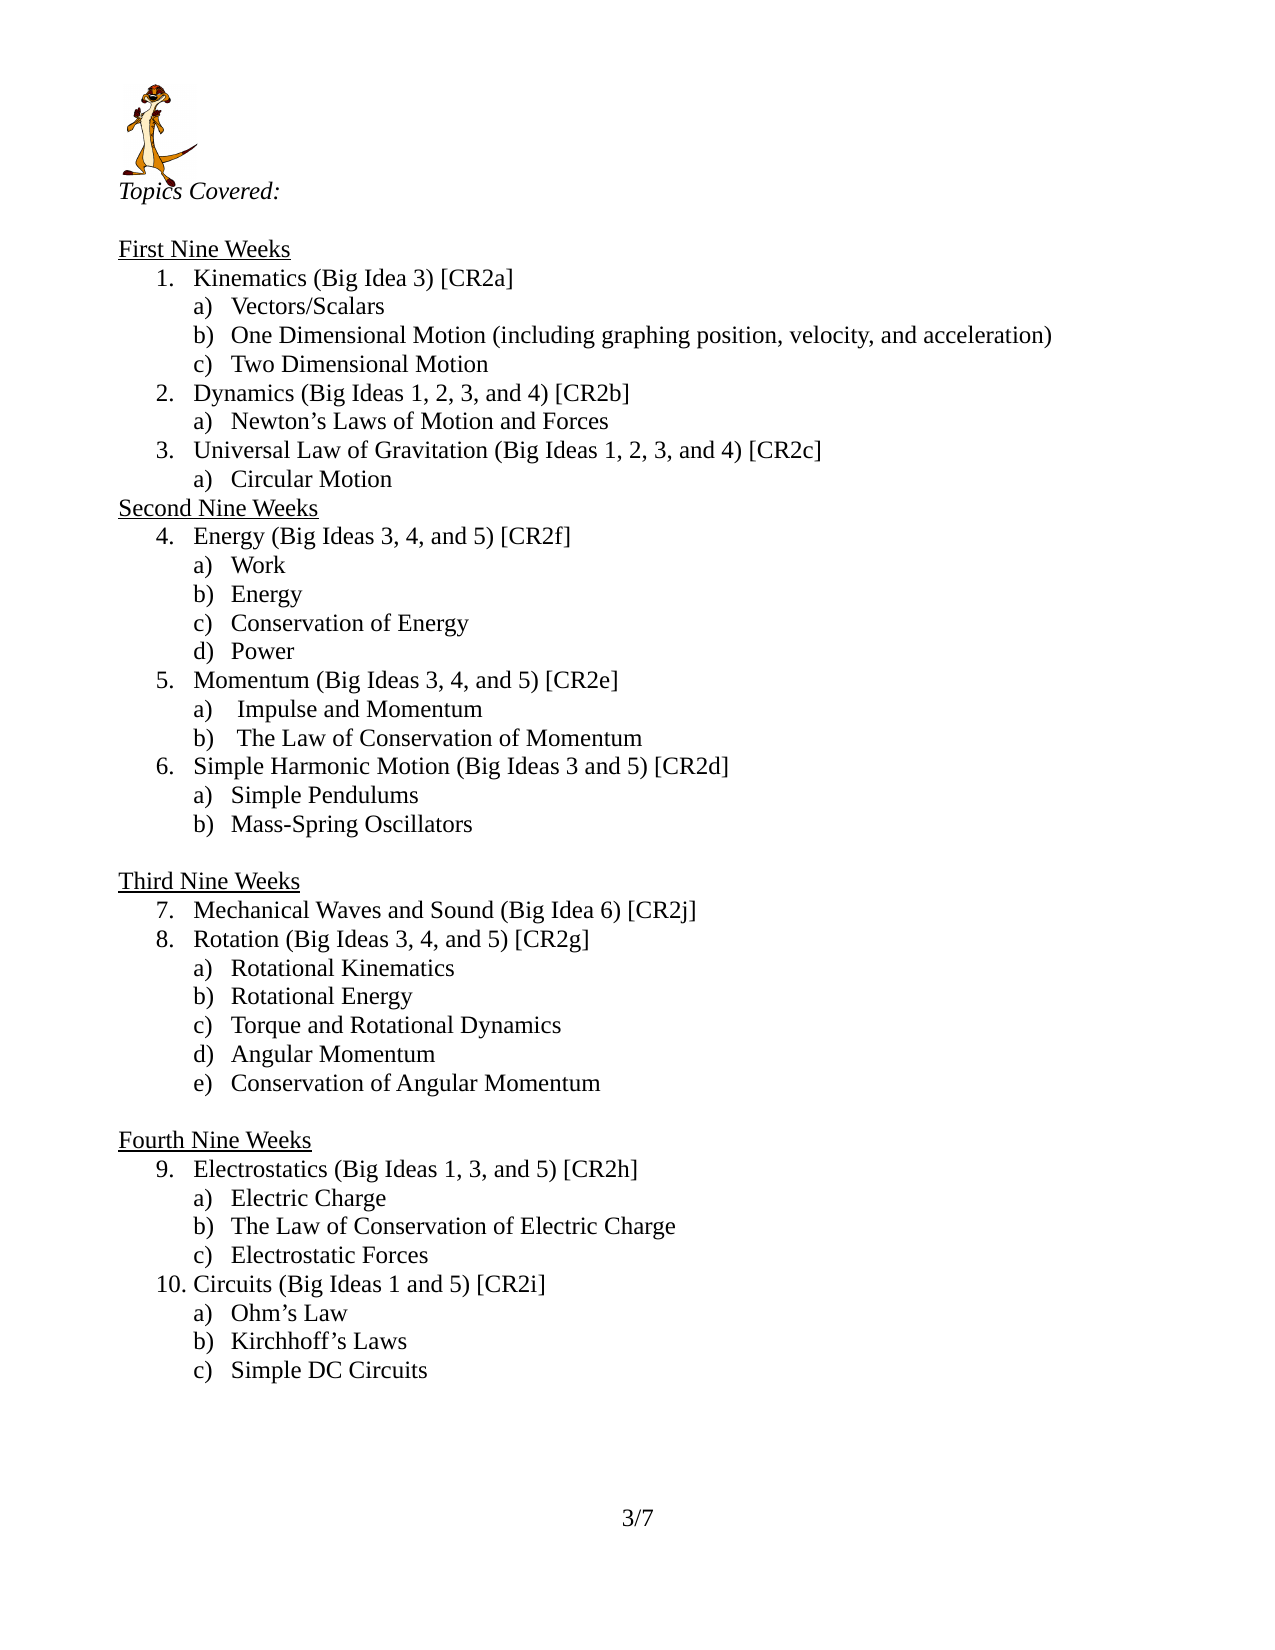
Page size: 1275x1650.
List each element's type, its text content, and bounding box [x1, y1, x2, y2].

list Momentum (Big Ideas 3, 4, and 5) [CR2e] [156, 665, 1157, 694]
list Power [193, 636, 1157, 665]
list Ohm’s Law [193, 1298, 1157, 1326]
list Mechanical Waves and Sound (Big Idea 6) [CR2j] [156, 895, 1157, 924]
list Electrostatic Forces [193, 1240, 1157, 1269]
text Fourth Nine Weeks [118, 1125, 1157, 1154]
list Energy (Big Ideas 3, 4, and 5) [CR2f] [156, 521, 1157, 550]
list Kirchhoff’s Laws [193, 1326, 1157, 1355]
list Simple Harmonic Motion (Big Ideas 3 and 5) [CR2d] [156, 751, 1157, 780]
list Simple DC Circuits [193, 1355, 1157, 1384]
list Kinematics (Big Idea 3) [CR2a] [156, 263, 1157, 291]
list The Law of Conservation of Electric Charge [193, 1211, 1157, 1240]
list Mass-Spring Oscillators [193, 809, 1157, 838]
list Simple Pendulums [193, 780, 1157, 809]
picture [122, 84, 198, 187]
list Circular Motion [193, 464, 1157, 493]
list Impulse and Momentum [193, 694, 1157, 723]
text Topics Covered: [118, 176, 1157, 205]
list Electric Charge [193, 1183, 1157, 1211]
list Torque and Rotational Dynamics [193, 1010, 1157, 1039]
list Rotational Energy [193, 981, 1157, 1010]
list Work [193, 550, 1157, 579]
list Dynamics (Big Ideas 1, 2, 3, and 4) [CR2b] [156, 378, 1157, 406]
list The Law of Conservation of Momentum [193, 723, 1157, 751]
list Newton’s Laws of Motion and Forces [193, 406, 1157, 435]
list Two Dimensional Motion [193, 349, 1157, 378]
list Electrostatics (Big Ideas 1, 3, and 5) [CR2h] [156, 1154, 1157, 1183]
list Vectors/Scalars [193, 291, 1157, 320]
list Angular Momentum [193, 1039, 1157, 1068]
text Third Nine Weeks [118, 866, 1157, 895]
list Conservation of Angular Momentum [193, 1068, 1157, 1096]
text Second Nine Weeks [118, 493, 1157, 521]
list Circuits (Big Ideas 1 and 5) [CR2i] [156, 1269, 1157, 1298]
list Rotation (Big Ideas 3, 4, and 5) [CR2g] [156, 924, 1157, 953]
list Conservation of Energy [193, 608, 1157, 636]
list Rotational Kinematics [193, 953, 1157, 981]
list Energy [193, 579, 1157, 608]
text First Nine Weeks [118, 234, 1157, 263]
list Universal Law of Gravitation (Big Ideas 1, 2, 3, and 4) [CR2c] [156, 435, 1157, 464]
list One Dimensional Motion (including graphing position, velocity, and acceleration) [193, 320, 1157, 349]
